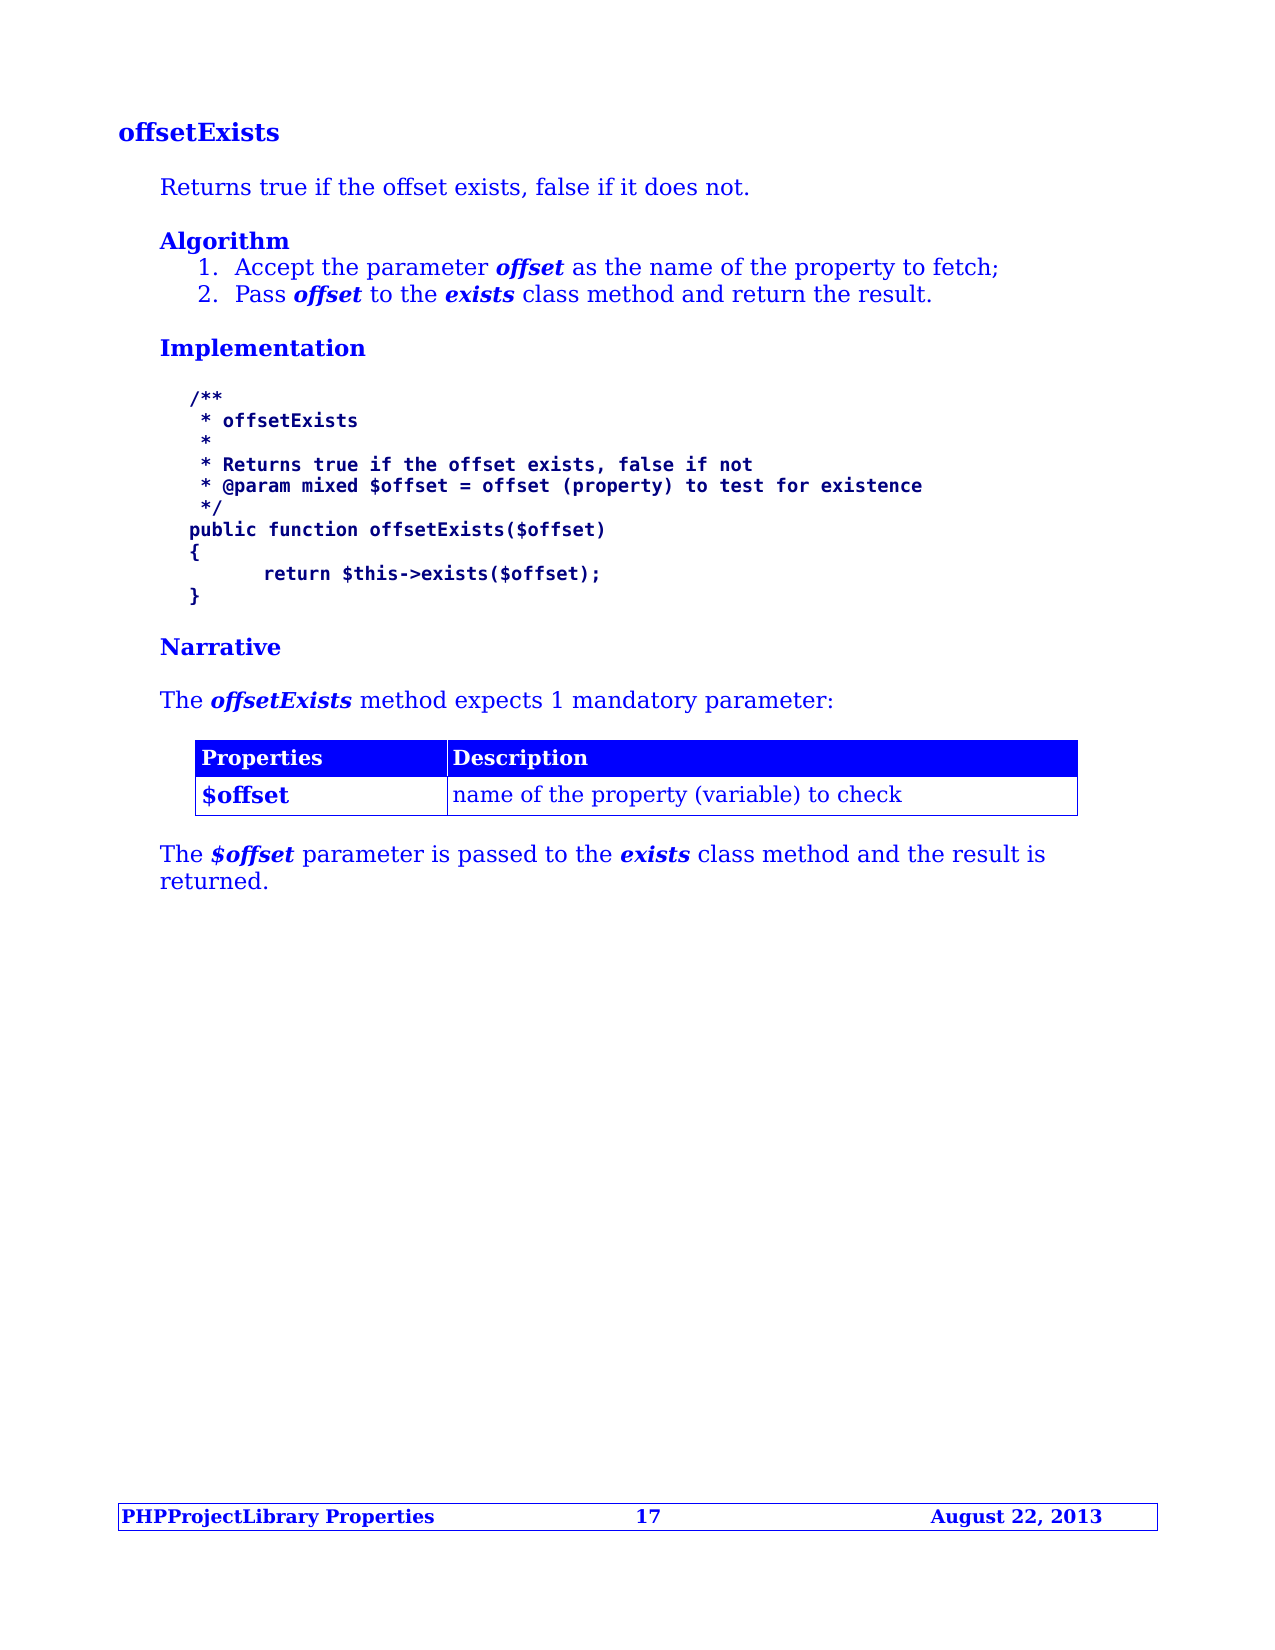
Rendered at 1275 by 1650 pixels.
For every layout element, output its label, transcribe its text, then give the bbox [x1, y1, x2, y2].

list * @param mixed $offset = offset (property) to test for existence [189, 475, 1157, 497]
text Narrative [159, 633, 1157, 660]
table_header Properties [196, 741, 447, 776]
list /** [189, 388, 1157, 410]
text The $offset parameter is passed to the exists class method and the result is returned. [159, 841, 1157, 895]
list * Returns true if the offset exists, false if not [189, 453, 1157, 475]
table_cell $offset [196, 777, 447, 815]
text Implementation [159, 334, 1157, 361]
list public function offsetExists($offset) [189, 519, 1157, 541]
table_cell name of the property (variable) to check [448, 777, 1077, 815]
list Pass offset to the exists class method and return the result. [197, 281, 1157, 308]
text The offsetExists method expects 1 mandatory parameter: [159, 687, 1157, 713]
table_header Description [448, 741, 1077, 776]
list return $this->exists($offset); [189, 563, 1157, 585]
text Algorithm [159, 227, 1157, 254]
list } [189, 585, 1157, 607]
title offsetExists [118, 118, 1157, 147]
list Accept the parameter offset as the name of the property to fetch; [197, 254, 1157, 281]
list * offsetExists [189, 410, 1157, 432]
list */ [189, 497, 1157, 519]
text Returns true if the offset exists, false if it does not. [159, 174, 1157, 201]
list * [189, 432, 1157, 453]
list { [189, 541, 1157, 563]
